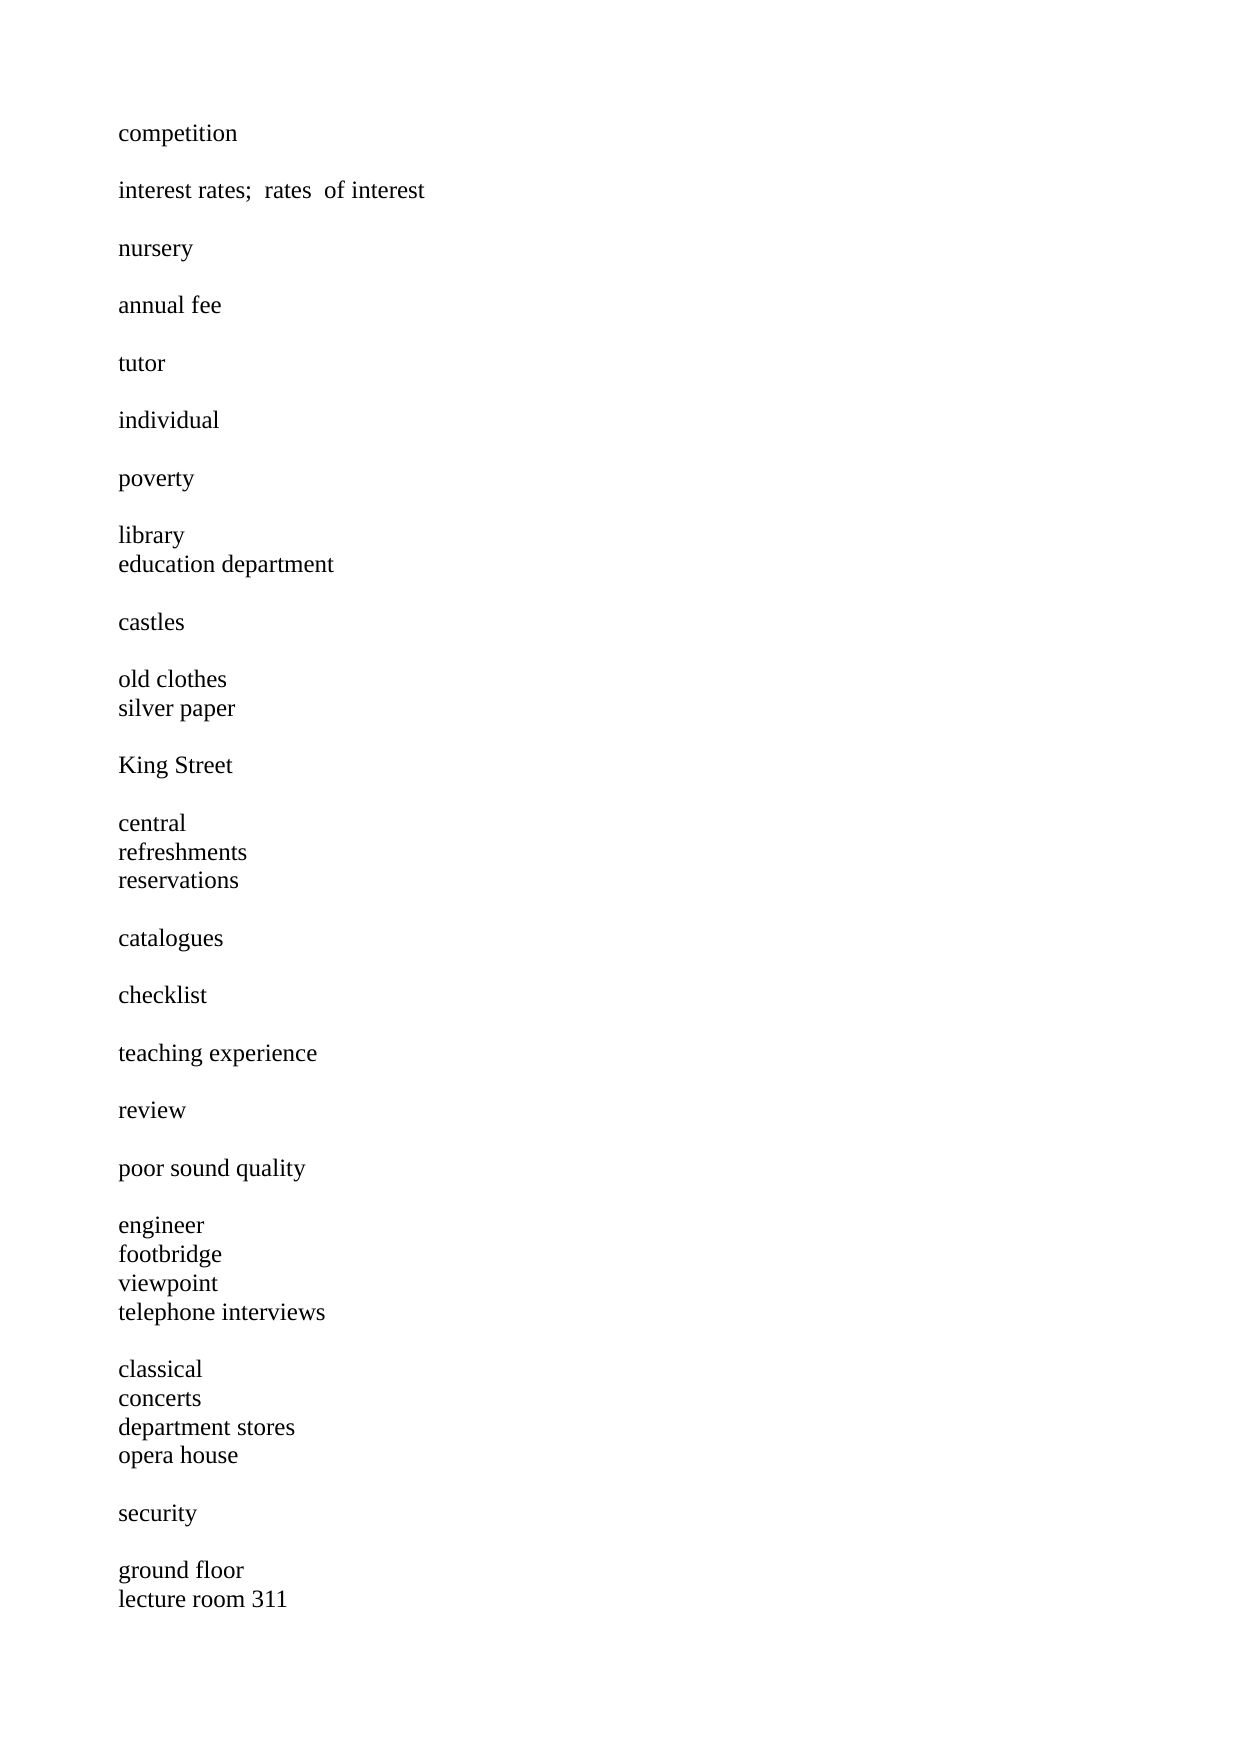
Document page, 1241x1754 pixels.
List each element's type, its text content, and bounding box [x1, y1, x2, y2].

text viewpoint [118, 1268, 1122, 1297]
text library [118, 521, 1122, 549]
text checklist [118, 981, 1122, 1009]
text old clothes [118, 664, 1122, 693]
text catalogues [118, 923, 1122, 952]
text review [118, 1096, 1122, 1124]
text poor sound quality [118, 1153, 1122, 1182]
text engineer [118, 1211, 1122, 1239]
text silver paper [118, 693, 1122, 722]
text refreshments [118, 837, 1122, 866]
text poverty [118, 463, 1122, 492]
text tutor [118, 348, 1122, 377]
text teaching experience [118, 1038, 1122, 1067]
text King Street [118, 751, 1122, 779]
text telephone interviews [118, 1297, 1122, 1326]
text education department [118, 549, 1122, 578]
text classical [118, 1354, 1122, 1383]
text opera house [118, 1441, 1122, 1469]
text annual fee [118, 291, 1122, 319]
text central [118, 808, 1122, 837]
text lecture room 311 [118, 1584, 1122, 1613]
text nursery [118, 233, 1122, 262]
text interest rates; rates of interest [118, 176, 1122, 204]
text reservations [118, 866, 1122, 894]
text individual [118, 406, 1122, 434]
text footbridge [118, 1239, 1122, 1268]
text department stores [118, 1412, 1122, 1441]
text concerts [118, 1383, 1122, 1412]
text castles [118, 607, 1122, 636]
text competition [118, 118, 1122, 147]
text ground floor [118, 1556, 1122, 1584]
text security [118, 1498, 1122, 1527]
